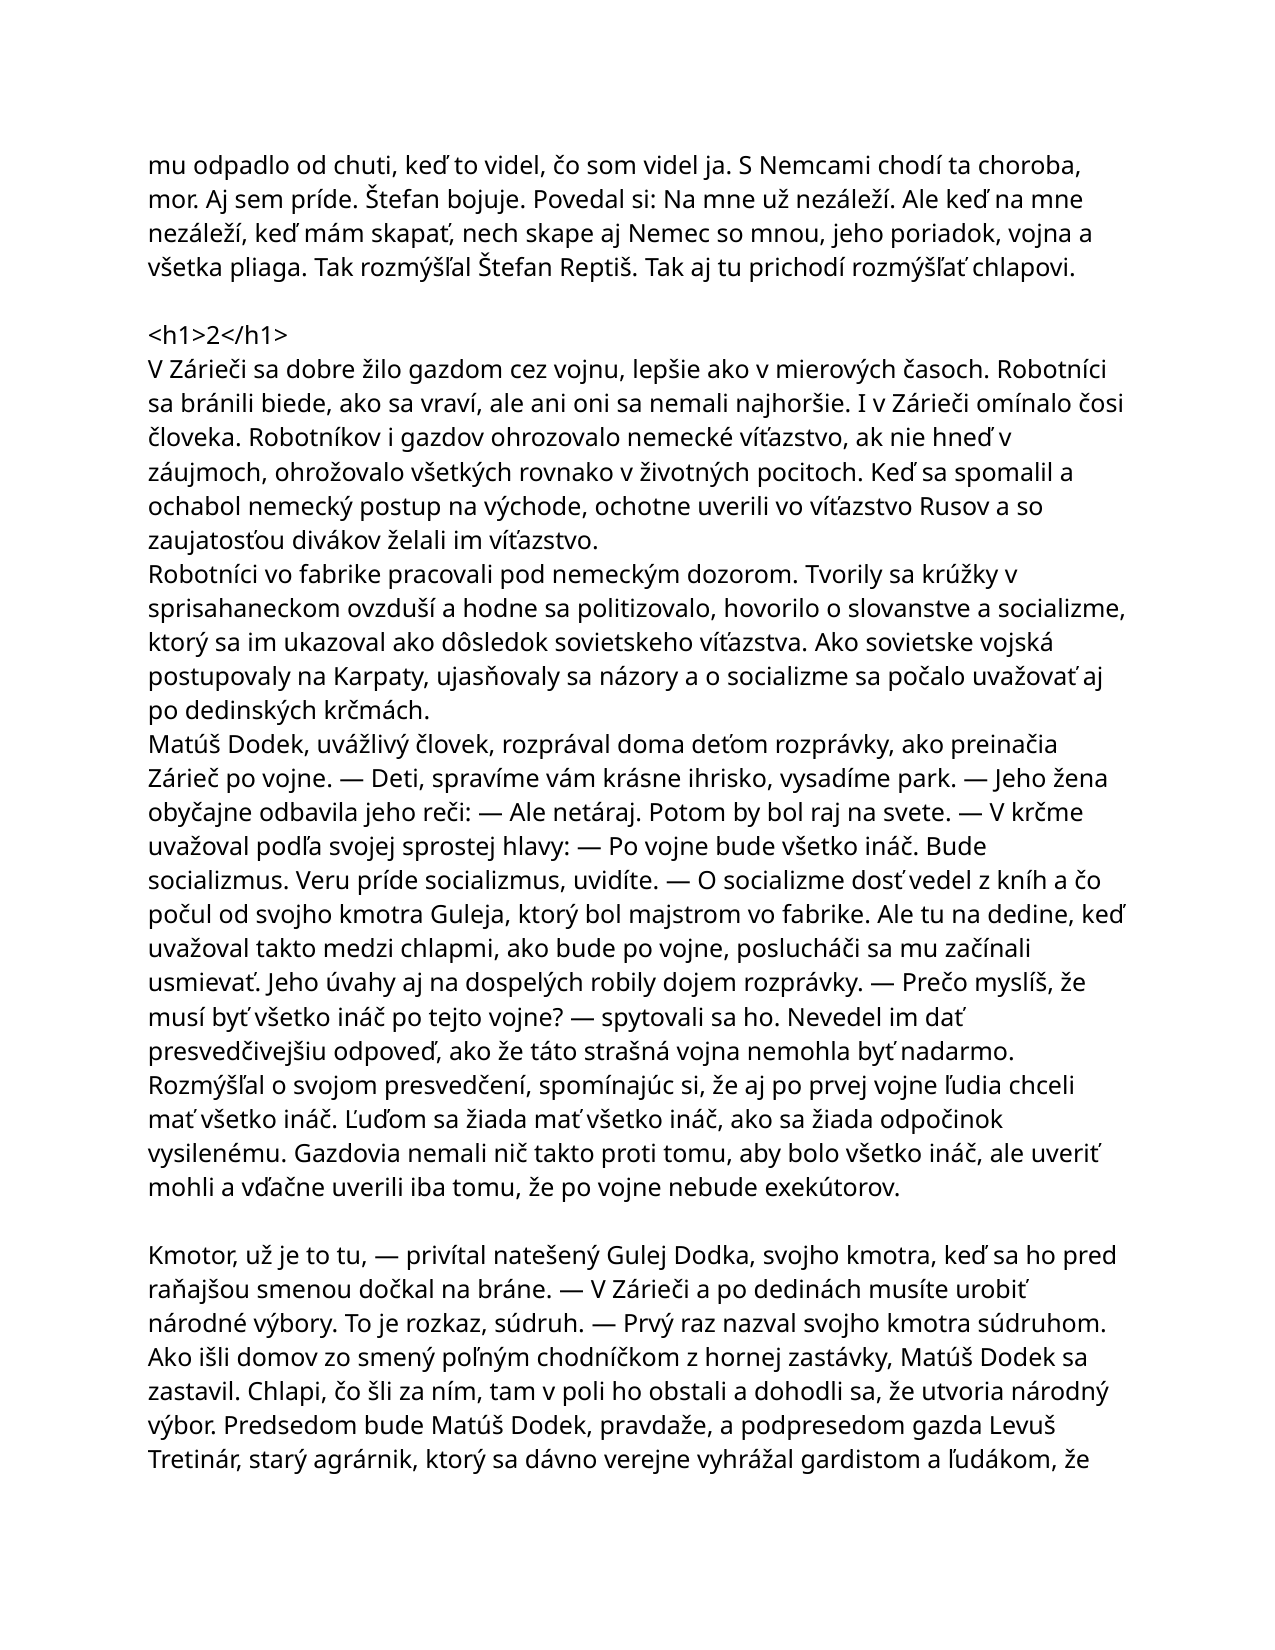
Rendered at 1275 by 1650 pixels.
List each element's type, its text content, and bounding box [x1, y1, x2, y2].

text Ako išli domov zo smený poľným chodníčkom z hornej zastávky, Matúš Dodek sa zastavil. Chlapi, čo šli za ním, tam v poli ho obstali a dohodli sa, že utvoria národný výbor. Predsedom bude Matúš Dodek, pravdaže, a podpresedom gazda Levuš Tretinár, starý agrárnik, ktorý sa dávno verejne vyhrážal gardistom a ľudákom, že [148, 1340, 1127, 1476]
text Kmotor, už je to tu, — privítal natešený Gulej Dodka, svojho kmotra, keď sa ho pred raňajšou smenou dočkal na bráne. — V Zárieči a po dedinách musíte urobiť národné výbory. To je rozkaz, súdruh. — Prvý raz nazval svojho kmotra súdruhom. [148, 1238, 1127, 1340]
text mu odpadlo od chuti, keď to videl, čo som videl ja. S Nemcami chodí ta choroba, mor. Aj sem príde. Štefan bojuje. Povedal si: Na mne už nezáleží. Ale keď na mne nezáleží, keď mám skapať, nech skape aj Nemec so mnou, jeho poriadok, vojna a všetka pliaga. Tak rozmýšľal Štefan Reptiš. Tak aj tu prichodí rozmýšľať chlapovi. [148, 148, 1127, 284]
text V Zárieči sa dobre žilo gazdom cez vojnu, lepšie ako v mierových časoch. Robotníci sa bránili biede, ako sa vraví, ale ani oni sa nemali najhoršie. I v Zárieči omínalo čosi človeka. Robotníkov i gazdov ohrozovalo nemecké víťazstvo, ak nie hneď v záujmoch, ohrožovalo všetkých rovnako v životných pocitoch. Keď sa spomalil a ochabol nemecký postup na východe, ochotne uverili vo víťazstvo Rusov a so zaujatosťou divákov želali im víťazstvo. [148, 352, 1127, 556]
text <h1>2</h1> [148, 318, 1127, 352]
text Matúš Dodek, uvážlivý človek, rozprával doma deťom rozprávky, ako preinačia Zárieč po vojne. — Deti, spravíme vám krásne ihrisko, vysadíme park. — Jeho žena obyčajne odbavila jeho reči: — Ale netáraj. Potom by bol raj na svete. — V krčme uvažoval podľa svojej sprostej hlavy: — Po vojne bude všetko ináč. Bude socializmus. Veru príde socializmus, uvidíte. — O socializme dosť vedel z kníh a čo počul od svojho kmotra Guleja, ktorý bol majstrom vo fabrike. Ale tu na dedine, keď uvažoval takto medzi chlapmi, ako bude po vojne, poslucháči sa mu začínali usmievať. Jeho úvahy aj na dospelých robily dojem rozprávky. — Prečo myslíš, že musí byť všetko ináč po tejto vojne? — spytovali sa ho. Nevedel im dať presvedčivejšiu odpoveď, ako že táto strašná vojna nemohla byť nadarmo. Rozmýšľal o svojom presvedčení, spomínajúc si, že aj po prvej vojne ľudia chceli mať všetko ináč. Ľuďom sa žiada mať všetko ináč, ako sa žiada odpočinok vysilenému. Gazdovia nemali nič takto proti tomu, aby bolo všetko ináč, ale uveriť mohli a vďačne uverili iba tomu, že po vojne nebude exekútorov. [148, 727, 1127, 1203]
text Robotníci vo fabrike pracovali pod nemeckým dozorom. Tvorily sa krúžky v sprisahaneckom ovzduší a hodne sa politizovalo, hovorilo o slovanstve a socializme, ktorý sa im ukazoval ako dôsledok sovietskeho víťazstva. Ako sovietske vojská postupovaly na Karpaty, ujasňovaly sa názory a o socializme sa počalo uvažovať aj po dedinských krčmách. [148, 556, 1127, 727]
